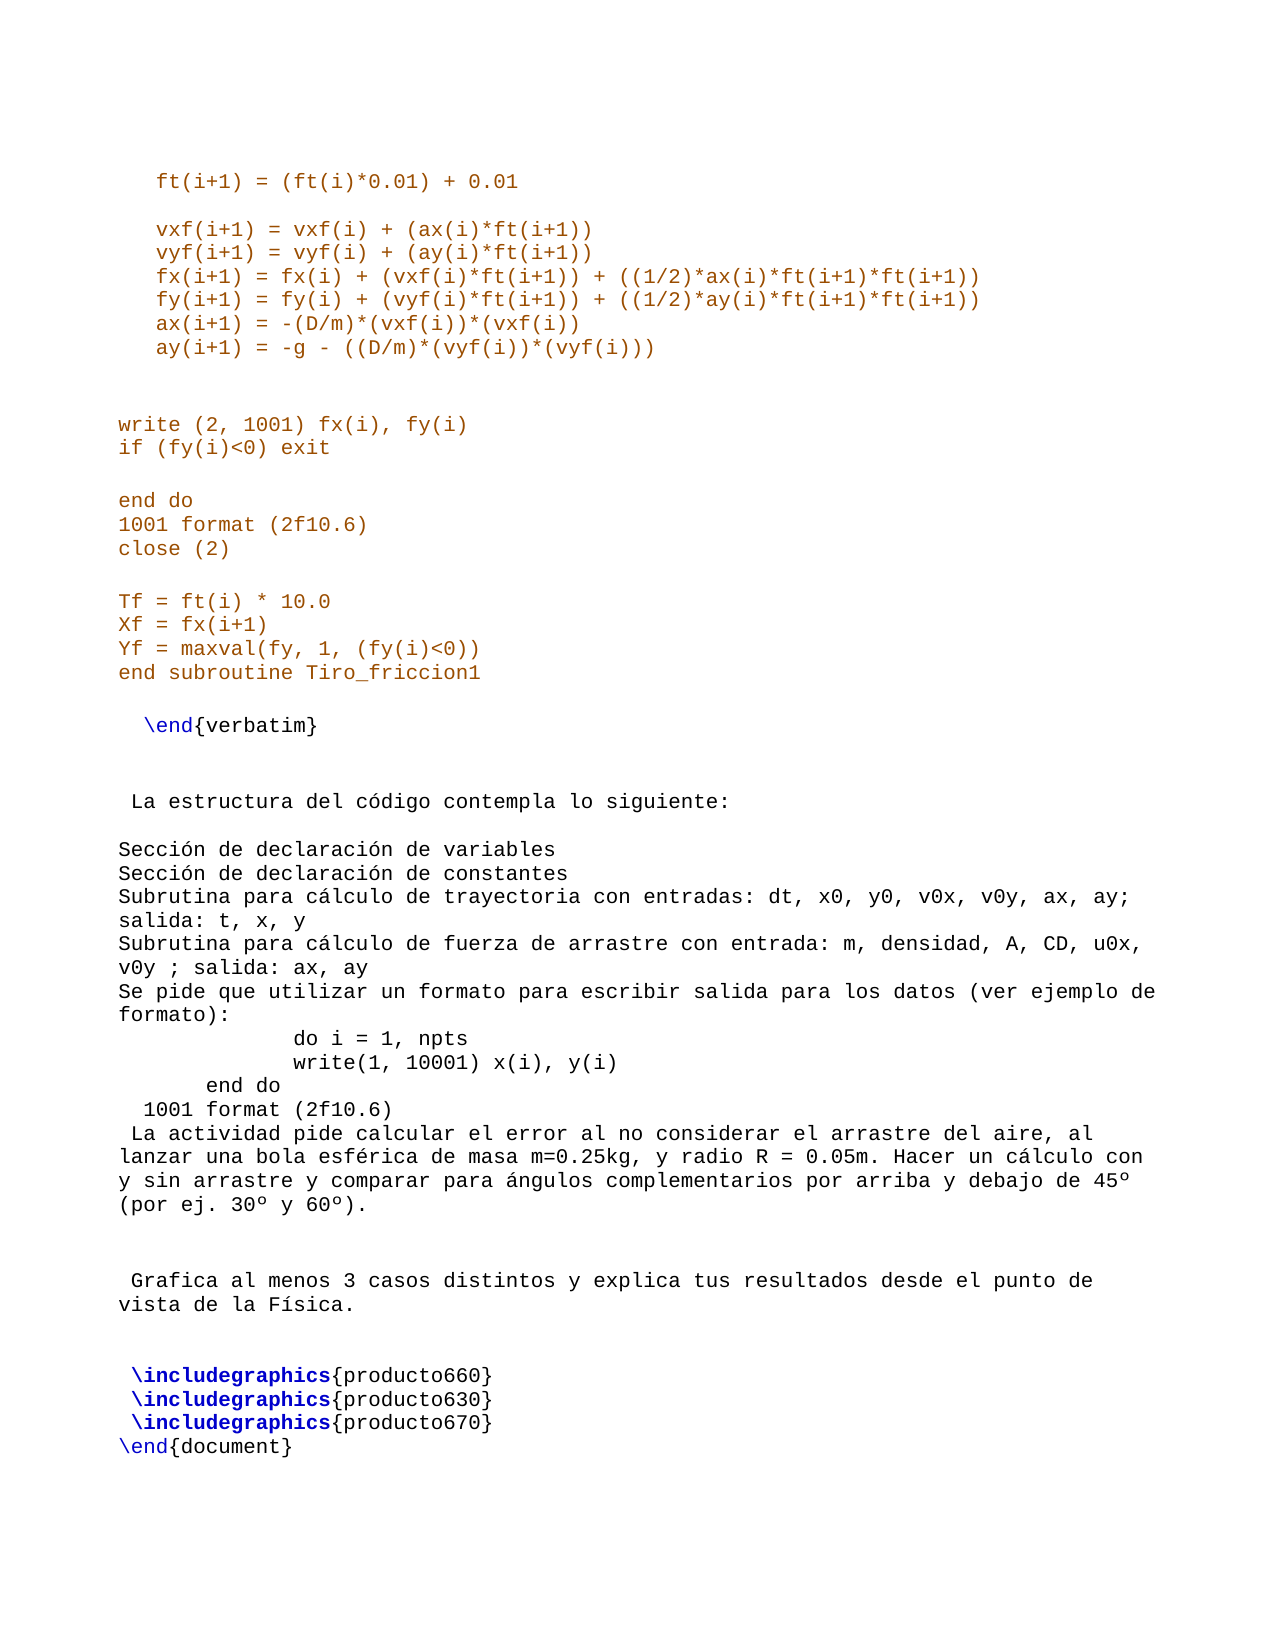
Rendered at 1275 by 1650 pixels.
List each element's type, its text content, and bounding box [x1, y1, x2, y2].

text vxf(i+1) = vxf(i) + (ax(i)*ft(i+1)) [118, 218, 1157, 242]
text Se pide que utilizar un formato para escribir salida para los datos (ver ejemplo de formato): [118, 981, 1157, 1028]
text ax(i+1) = -(D/m)*(vxf(i))*(vxf(i)) [118, 313, 1157, 337]
text write (2, 1001) fx(i), fy(i) [118, 413, 1157, 437]
text if (fy(i)<0) exit [118, 437, 1157, 461]
text ay(i+1) = -g - ((D/m)*(vyf(i))*(vyf(i))) [118, 337, 1157, 360]
text end do [118, 1075, 1157, 1099]
text Grafica al menos 3 casos distintos y explica tus resultados desde el punto de vista de la Física. [118, 1270, 1157, 1318]
text close (2) [118, 538, 1157, 561]
text 1001 format (2f10.6) [118, 1099, 1157, 1123]
text write(1, 10001) x(i), y(i) [118, 1052, 1157, 1075]
text \end{document} [118, 1436, 1157, 1459]
text Tf = ft(i) * 10.0 [118, 591, 1157, 614]
text vyf(i+1) = vyf(i) + (ay(i)*ft(i+1)) [118, 242, 1157, 266]
text La estructura del código contempla lo siguiente: [118, 792, 1157, 815]
text \end{verbatim} [118, 715, 1157, 738]
text Yf = maxval(fy, 1, (fy(i)<0)) [118, 638, 1157, 662]
text 1001 format (2f10.6) [118, 514, 1157, 538]
text Subrutina para cálculo de fuerza de arrastre con entrada: m, densidad, A, CD, u0x, v0y ; salida: ax, ay [118, 933, 1157, 981]
text Sección de declaración de constantes [118, 862, 1157, 886]
text fy(i+1) = fy(i) + (vyf(i)*ft(i+1)) + ((1/2)*ay(i)*ft(i+1)*ft(i+1)) [118, 289, 1157, 313]
text Sección de declaración de variables [118, 839, 1157, 862]
text La actividad pide calcular el error al no considerar el arrastre del aire, al lanzar una bola esférica de masa m=0.25kg, y radio R = 0.05m. Hacer un cálculo con y sin arrastre y comparar para ángulos complementarios por arriba y debajo de 45º (por ej. 30º y 60º). [118, 1123, 1157, 1217]
text fx(i+1) = fx(i) + (vxf(i)*ft(i+1)) + ((1/2)*ax(i)*ft(i+1)*ft(i+1)) [118, 266, 1157, 289]
text \includegraphics{producto670} [118, 1412, 1157, 1436]
text end do [118, 490, 1157, 514]
text Subrutina para cálculo de trayectoria con entradas: dt, x0, y0, v0x, v0y, ax, ay; salida: t, x, y [118, 886, 1157, 933]
text end subroutine Tiro_friccion1 [118, 662, 1157, 685]
text ft(i+1) = (ft(i)*0.01) + 0.01 [118, 171, 1157, 195]
text do i = 1, npts [118, 1028, 1157, 1052]
text \includegraphics{producto630} [118, 1388, 1157, 1412]
text Xf = fx(i+1) [118, 614, 1157, 638]
text \includegraphics{producto660} [118, 1365, 1157, 1388]
